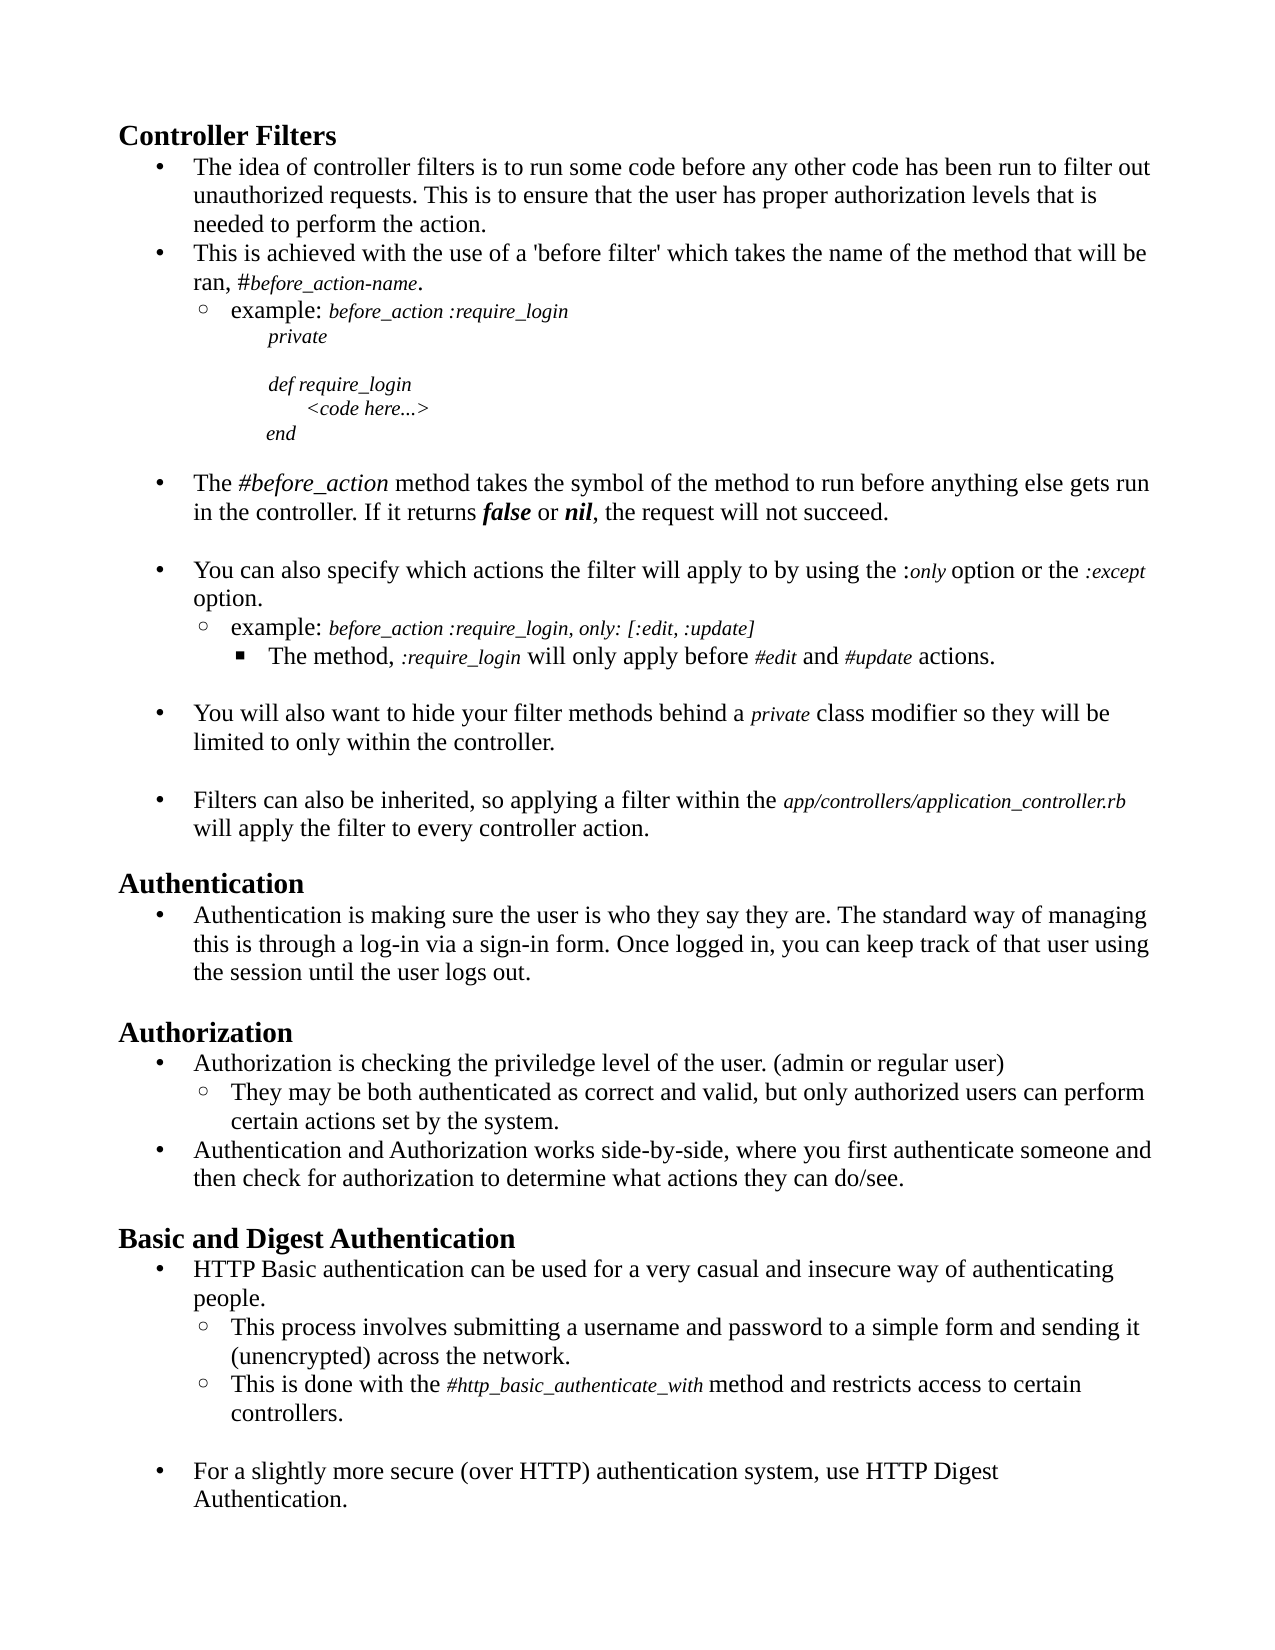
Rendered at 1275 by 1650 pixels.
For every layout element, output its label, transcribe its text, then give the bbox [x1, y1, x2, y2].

list This is achieved with the use of a 'before filter' which takes the name of the method that will be ran, #before_action-name. [156, 238, 1157, 295]
list You can also specify which actions the filter will apply to by using the :only option or the :except option. [156, 555, 1157, 612]
list Authentication and Authorization works side-by-side, where you first authenticate someone and then check for authorization to determine what actions they can do/see. [156, 1135, 1157, 1192]
list example: before_action :require_login, only: [:edit, :update] [193, 612, 1157, 641]
list HTTP Basic authentication can be used for a very casual and insecure way of authenticating people. [156, 1254, 1157, 1312]
list private [231, 324, 1157, 348]
list Authorization is checking the priviledge level of the user. (admin or regular user) [156, 1048, 1157, 1077]
list The idea of controller filters is to run some code before any other code has been run to filter out unauthorized requests. This is to ensure that the user has proper authorization levels that is needed to perform the action. [156, 152, 1157, 238]
text Basic and Digest Authentication [118, 1221, 1157, 1254]
list They may be both authenticated as correct and valid, but only authorized users can perform certain actions set by the system. [193, 1077, 1157, 1135]
text Controller Filters [118, 118, 1157, 152]
list This is done with the #http_basic_authenticate_with method and restricts access to certain controllers. [193, 1369, 1157, 1427]
list Filters can also be inherited, so applying a filter within the app/controllers/application_controller.rb will apply the filter to every controller action. [156, 785, 1157, 842]
list For a slightly more secure (over HTTP) authentication system, use HTTP Digest Authentication. [156, 1456, 1157, 1513]
list Authentication is making sure the user is who they say they are. The standard way of managing this is through a log-in via a sign-in form. Once logged in, you can keep track of that user using the session until the user logs out. [156, 900, 1157, 986]
list example: before_action :require_login [193, 295, 1157, 324]
list def require_login [231, 372, 1157, 396]
text end [118, 420, 1157, 444]
text Authentication [118, 866, 1157, 900]
list The #before_action method takes the symbol of the method to run before anything else gets run in the controller. If it returns false or nil, the request will not succeed. [156, 468, 1157, 526]
text Authorization [118, 1015, 1157, 1048]
list The method, :require_login will only apply before #edit and #update actions. [231, 641, 1157, 670]
list You will also want to hide your filter methods behind a private class modifier so they will be limited to only within the controller. [156, 698, 1157, 756]
list This process involves submitting a username and password to a simple form and sending it (unencrypted) across the network. [193, 1312, 1157, 1369]
list <code here...> [268, 396, 1157, 420]
